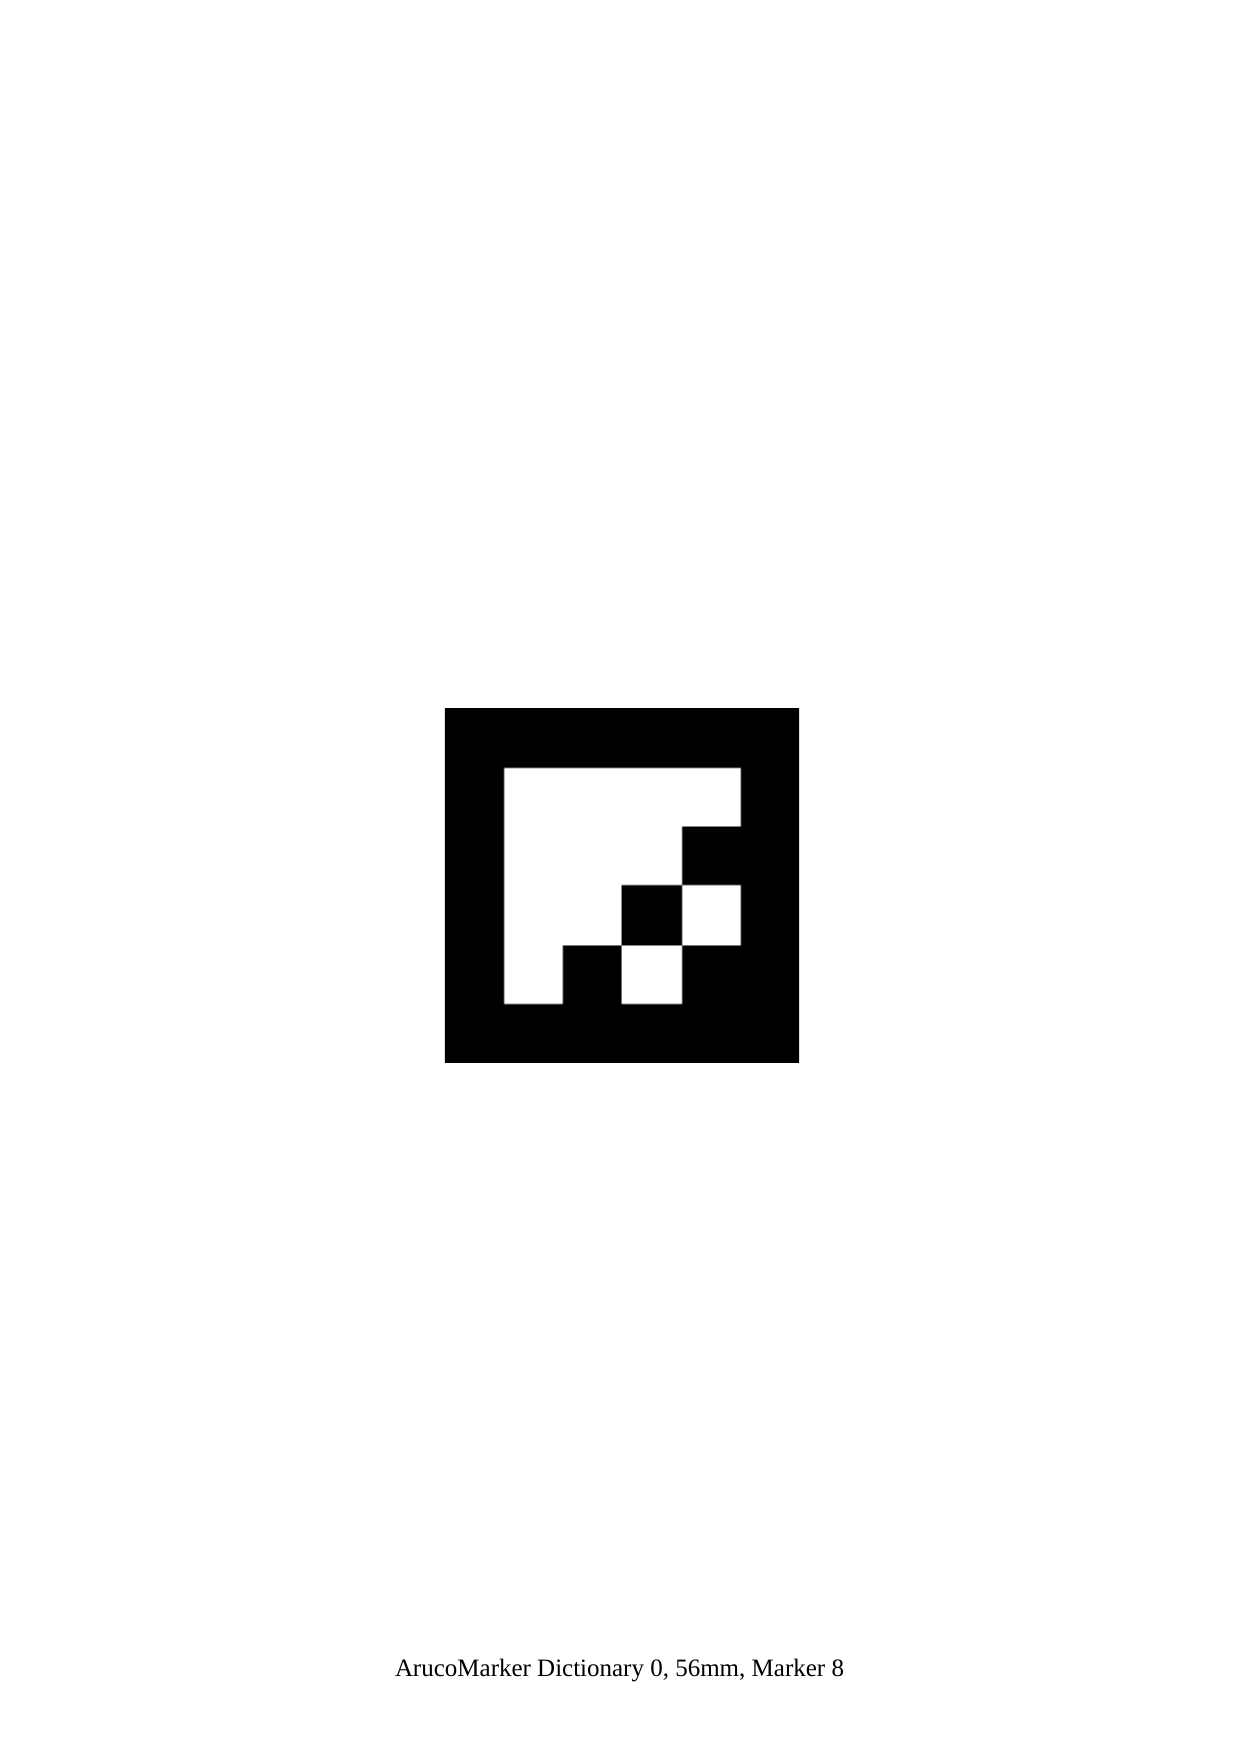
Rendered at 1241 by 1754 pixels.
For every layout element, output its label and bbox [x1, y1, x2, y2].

picture [444, 708, 800, 1063]
